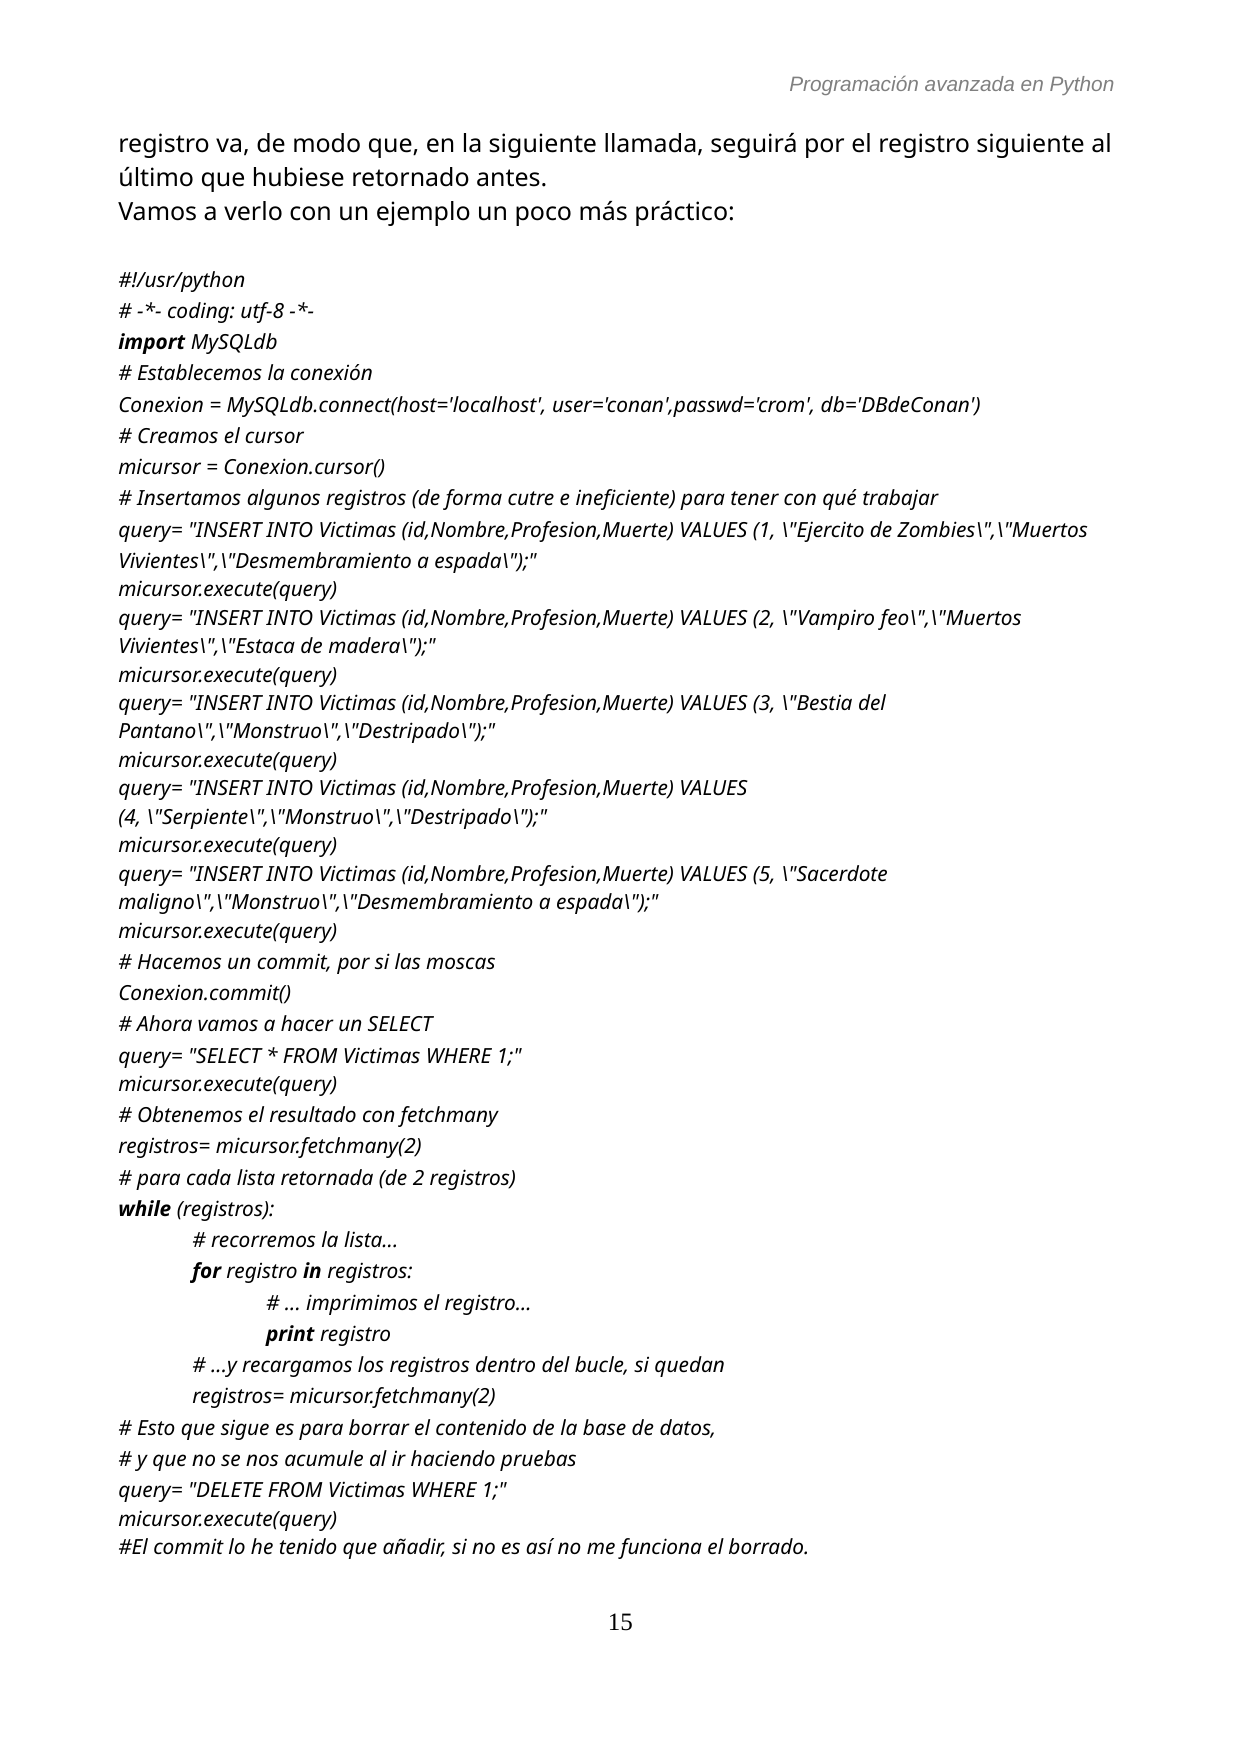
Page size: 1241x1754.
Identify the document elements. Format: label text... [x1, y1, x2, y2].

text micursor.execute(query) [118, 1069, 1122, 1098]
text # ... imprimimos el registro... [118, 1285, 1122, 1316]
text # recorremos la lista... [118, 1223, 1122, 1254]
text # Hacemos un commit, por si las moscas [118, 944, 1122, 975]
text for registro in registros: [118, 1254, 1122, 1285]
text micursor.execute(query) [118, 916, 1122, 944]
text # Insertamos algunos registros (de forma cutre e ineficiente) para tener con qué trabajar [118, 481, 1122, 512]
text micursor.execute(query) [118, 1504, 1122, 1532]
text # para cada lista retornada (de 2 registros) [118, 1160, 1122, 1191]
text Conexion = MySQLdb.connect(host='localhost', user='conan',passwd='crom', db='DBdeConan') [118, 387, 1122, 418]
text Conexion.commit() [118, 975, 1122, 1007]
text micursor = Conexion.cursor() [118, 449, 1122, 481]
text registro va, de modo que, en la siguiente llamada, seguirá por el registro siguiente al último que hubiese retornado antes. [118, 126, 1122, 194]
text query= "SELECT * FROM Victimas WHERE 1;" [118, 1038, 1122, 1069]
text query= "INSERT INTO Victimas (id,Nombre,Profesion,Muerte) VALUES (5, \"Sacerdote maligno\",\"Monstruo\",\"Desmembramiento a espada\");" [118, 859, 1122, 916]
text # Ahora vamos a hacer un SELECT [118, 1007, 1122, 1038]
text query= "DELETE FROM Victimas WHERE 1;" [118, 1473, 1122, 1504]
text # ...y recargamos los registros dentro del bucle, si quedan [118, 1348, 1122, 1379]
text registros= micursor.fetchmany(2) [118, 1129, 1122, 1160]
text registros= micursor.fetchmany(2) [118, 1379, 1122, 1410]
text # Esto que sigue es para borrar el contenido de la base de datos, [118, 1410, 1122, 1441]
text import MySQLdb [118, 324, 1122, 356]
text query= "INSERT INTO Victimas (id,Nombre,Profesion,Muerte) VALUES (1, \"Ejercito de Zombies\",\"Muertos Vivientes\",\"Desmembramiento a espada\");" [118, 512, 1122, 574]
text # Establecemos la conexión [118, 356, 1122, 387]
text # Obtenemos el resultado con fetchmany [118, 1098, 1122, 1129]
text query= "INSERT INTO Victimas (id,Nombre,Profesion,Muerte) VALUES (4, \"Serpiente\",\"Monstruo\",\"Destripado\");" [118, 773, 1122, 830]
text # -*- coding: utf-8 -*- [118, 293, 1122, 324]
text while (registros): [118, 1191, 1122, 1223]
text micursor.execute(query) [118, 745, 1122, 773]
text print registro [118, 1316, 1122, 1348]
text query= "INSERT INTO Victimas (id,Nombre,Profesion,Muerte) VALUES (3, \"Bestia del Pantano\",\"Monstruo\",\"Destripado\");" [118, 688, 1122, 745]
text micursor.execute(query) [118, 830, 1122, 859]
text #El commit lo he tenido que añadir, si no es así no me funciona el borrado. [118, 1532, 1122, 1561]
text # Creamos el cursor [118, 418, 1122, 449]
text #!/usr/python [118, 262, 1122, 293]
text micursor.execute(query) [118, 574, 1122, 603]
text # y que no se nos acumule al ir haciendo pruebas [118, 1441, 1122, 1473]
text Vamos a verlo con un ejemplo un poco más práctico: [118, 194, 1122, 228]
text query= "INSERT INTO Victimas (id,Nombre,Profesion,Muerte) VALUES (2, \"Vampiro feo\",\"Muertos Vivientes\",\"Estaca de madera\");" [118, 603, 1122, 660]
text micursor.execute(query) [118, 660, 1122, 688]
